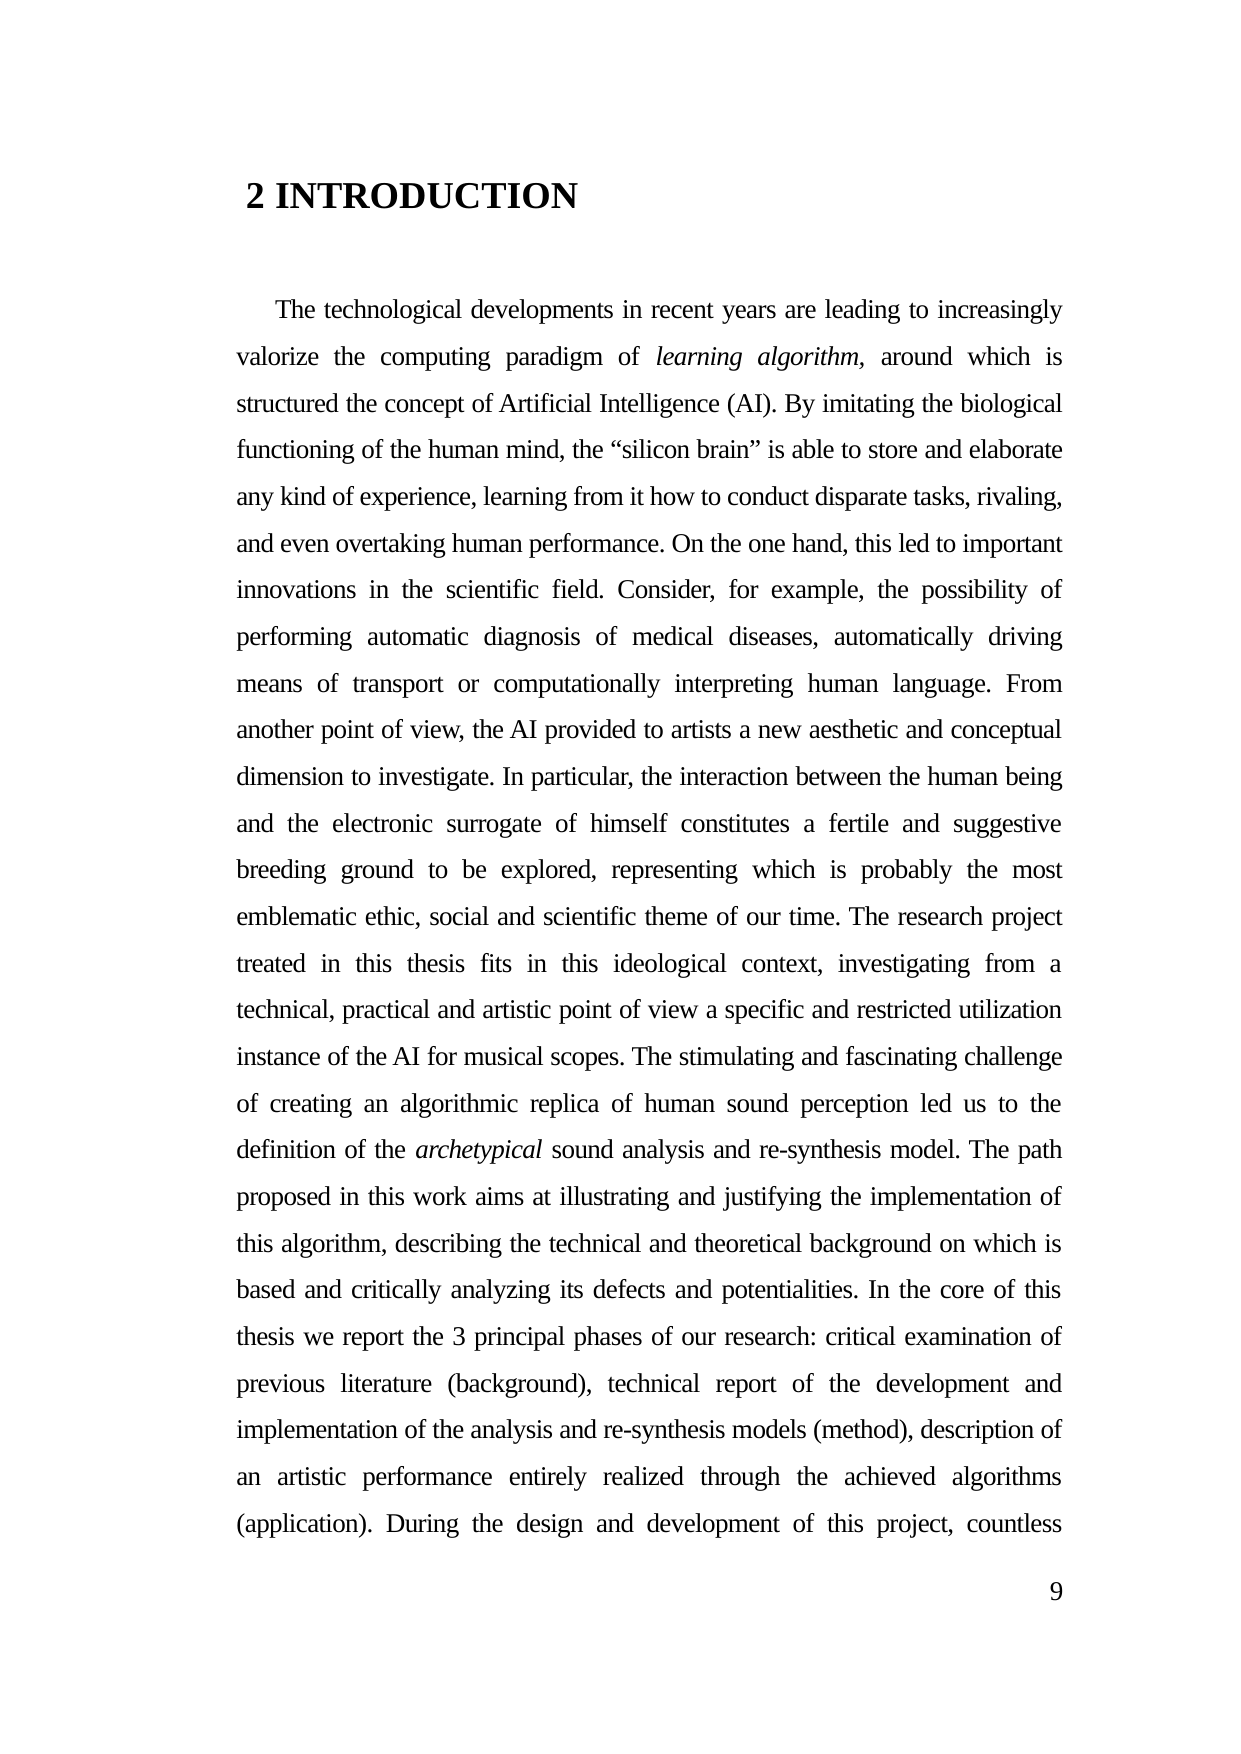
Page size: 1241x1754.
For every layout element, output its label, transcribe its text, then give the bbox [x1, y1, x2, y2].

text The technological developments in recent years are leading to increasingly valorize the computing paradigm of learning algorithm, around which is structured the concept of Artificial Intelligence (AI). By imitating the biological functioning of the human mind, the “silicon brain” is able to store and elaborate any kind of experience, learning from it how to conduct disparate tasks, rivaling, and even overtaking human performance. On the one hand, this led to important innovations in the scientific field. Consider, for example, the possibility of performing automatic diagnosis of medical diseases, automatically driving means of transport or computationally interpreting human language. From another point of view, the AI provided to artists a new aesthetic and conceptual dimension to investigate. In particular, the interaction between the human being and the electronic surrogate of himself constitutes a fertile and suggestive breeding ground to be explored, representing which is probably the most emblematic ethic, social and scientific theme of our time. The research project treated in this thesis fits in this ideological context, investigating from a technical, practical and artistic point of view a specific and restricted utilization instance of the AI for musical scopes. The stimulating and fascinating challenge of creating an algorithmic replica of human sound perception led us to the definition of the archetypical sound analysis and re-synthesis model. The path proposed in this work aims at illustrating and justifying the implementation of this algorithm, describing the technical and theoretical background on which is based and critically analyzing its defects and potentialities. In the core of this thesis we report the 3 principal phases of our research: critical examination of previous literature (background), technical report of the development and implementation of the analysis and re-synthesis models (method), description of an artistic performance entirely realized through the achieved algorithms (application). During the design and development of this project, countless [236, 294, 1063, 1538]
subtitle INTRODUCTION [236, 173, 1063, 216]
